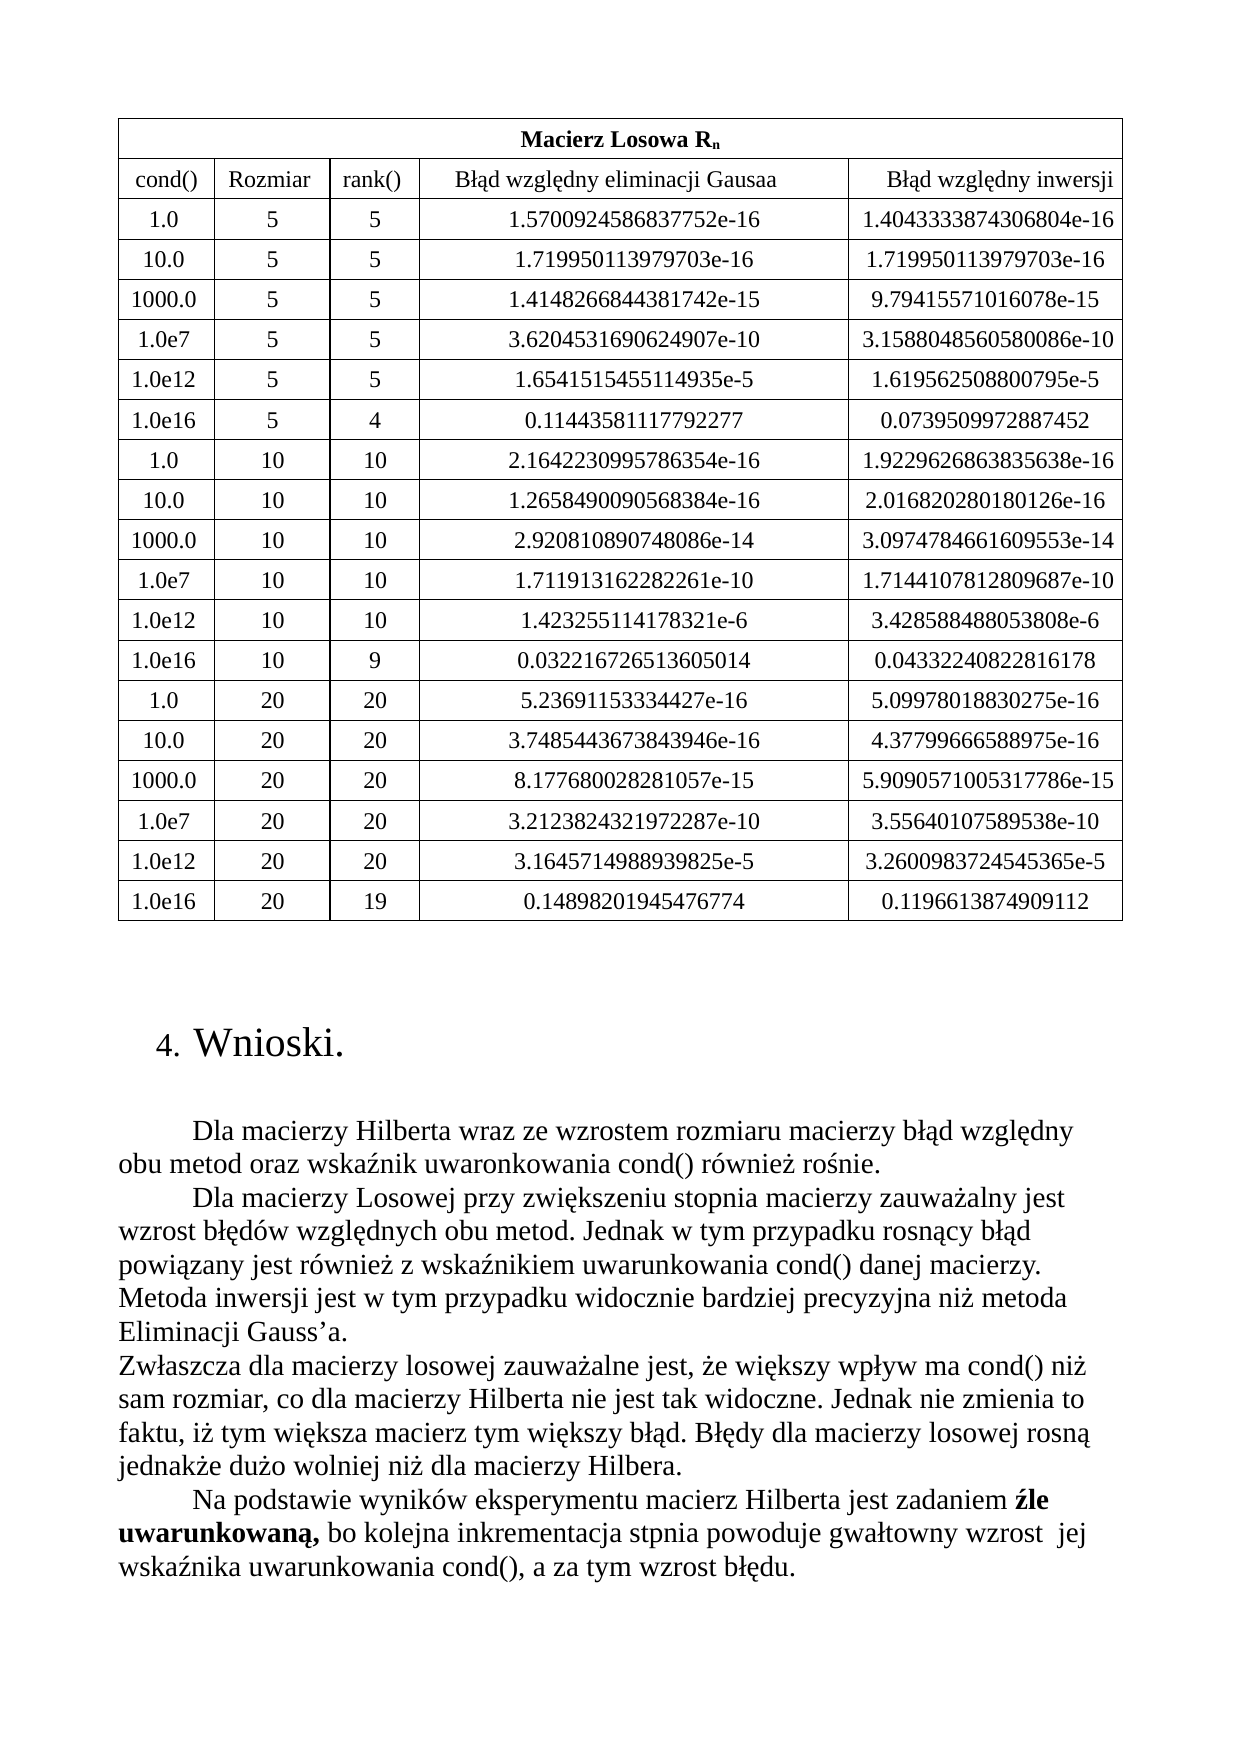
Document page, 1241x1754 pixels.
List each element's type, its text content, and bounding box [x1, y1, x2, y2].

table_cell 1.0e12 [119, 841, 214, 880]
table_cell 1.619562508800795e-5 [849, 360, 1122, 399]
table_cell 20 [331, 761, 419, 800]
table_cell cond() [119, 159, 214, 198]
table_cell 5 [331, 280, 419, 319]
table_cell 19 [331, 881, 419, 920]
table_cell 1.423255114178321e-6 [420, 600, 848, 639]
table_cell 20 [215, 761, 329, 800]
table_cell 20 [331, 841, 419, 880]
table_cell 0.1196613874909112 [849, 881, 1122, 920]
table_cell 20 [215, 721, 329, 760]
table_cell 10 [215, 520, 329, 559]
table_cell 1.0 [119, 440, 214, 479]
table_cell 10 [215, 560, 329, 599]
table_cell 1.719950113979703e-16 [849, 240, 1122, 278]
table_cell 9 [331, 641, 419, 679]
table_cell 5 [215, 240, 329, 278]
table_cell 0.14898201945476774 [420, 881, 848, 920]
table_cell 10 [331, 480, 419, 519]
table_cell 10 [331, 520, 419, 559]
table_cell 0.04332240822816178 [849, 641, 1122, 679]
table_cell 5 [215, 400, 329, 439]
table_cell 1.4148266844381742e-15 [420, 280, 848, 319]
table_cell 4 [331, 400, 419, 439]
table_cell 5 [215, 360, 329, 399]
table_cell 3.6204531690624907e-10 [420, 320, 848, 359]
table_cell 0.032216726513605014 [420, 641, 848, 679]
table_cell 2.016820280180126e-16 [849, 480, 1122, 519]
table_cell Błąd względny eliminacji Gausaa [420, 159, 848, 198]
table_cell 10.0 [119, 240, 214, 278]
table_cell 8.177680028281057e-15 [420, 761, 848, 800]
table_cell 2.1642230995786354e-16 [420, 440, 848, 479]
table_cell 1.5700924586837752e-16 [420, 199, 848, 238]
table_cell 10 [331, 560, 419, 599]
table_cell 5.23691153334427e-16 [420, 681, 848, 720]
table_cell 1.0e16 [119, 881, 214, 920]
table_cell 1.0 [119, 681, 214, 720]
table_cell 10.0 [119, 721, 214, 760]
table_cell 20 [215, 881, 329, 920]
table_cell Rozmiar [215, 159, 329, 198]
table_cell 1.7144107812809687e-10 [849, 560, 1122, 599]
table_cell 10 [215, 641, 329, 679]
table_cell 5 [331, 360, 419, 399]
table_cell 1.4043333874306804e-16 [849, 199, 1122, 238]
list Wnioski. [156, 1017, 1122, 1065]
table_cell 0.11443581117792277 [420, 400, 848, 439]
text Dla macierzy Hilberta wraz ze wzrostem rozmiaru macierzy błąd względny obu metod oraz wskaźnik uwaronkowania cond() również rośnie. [118, 1113, 1122, 1180]
table_cell 0.0739509972887452 [849, 400, 1122, 439]
table_cell 1000.0 [119, 761, 214, 800]
table_cell 3.2600983724545365e-5 [849, 841, 1122, 880]
table_cell 5 [331, 320, 419, 359]
table_cell 1000.0 [119, 520, 214, 559]
table_cell 20 [331, 801, 419, 840]
text Dla macierzy Losowej przy zwiększeniu stopnia macierzy zauważalny jest wzrost błędów względnych obu metod. Jednak w tym przypadku rosnący błąd powiązany jest również z wskaźnikiem uwarunkowania cond() danej macierzy. Metoda inwersji jest w tym przypadku widocznie bardziej precyzyjna niż metoda Eliminacji Gauss’a. [118, 1180, 1122, 1348]
table_cell 20 [331, 681, 419, 720]
table_cell 10 [331, 600, 419, 639]
table_cell 20 [215, 801, 329, 840]
text Na podstawie wyników eksperymentu macierz Hilberta jest zadaniem źle uwarunkowaną, bo kolejna inkrementacja stpnia powoduje gwałtowny wzrost jej wskaźnika uwarunkowania cond(), a za tym wzrost błędu. [118, 1482, 1122, 1582]
table_cell 3.0974784661609553e-14 [849, 520, 1122, 559]
table_cell rank() [331, 159, 419, 198]
table_cell 20 [215, 841, 329, 880]
table_cell 1.719950113979703e-16 [420, 240, 848, 278]
table_cell 1.2658490090568384e-16 [420, 480, 848, 519]
table_cell 3.428588488053808e-6 [849, 600, 1122, 639]
table_cell 1.0e12 [119, 600, 214, 639]
table_cell 5.09978018830275e-16 [849, 681, 1122, 720]
table_cell 1.0 [119, 199, 214, 238]
table_cell 1.711913162282261e-10 [420, 560, 848, 599]
table_cell 5 [215, 320, 329, 359]
table_cell 1.0e7 [119, 560, 214, 599]
table_cell 1.0e12 [119, 360, 214, 399]
table_cell 5 [215, 199, 329, 238]
table_cell 10 [215, 600, 329, 639]
table_cell 1.9229626863835638e-16 [849, 440, 1122, 479]
table_cell 3.1645714988939825e-5 [420, 841, 848, 880]
table_cell 5 [331, 240, 419, 278]
table_cell 5 [331, 199, 419, 238]
table_cell 1000.0 [119, 280, 214, 319]
table_cell 1.6541515455114935e-5 [420, 360, 848, 399]
table_cell 4.37799666588975e-16 [849, 721, 1122, 760]
table_cell 10 [215, 440, 329, 479]
table_cell 1.0e16 [119, 400, 214, 439]
table_cell 10.0 [119, 480, 214, 519]
table_cell 1.0e7 [119, 320, 214, 359]
table_cell 1.0e16 [119, 641, 214, 679]
table_cell 1.0e7 [119, 801, 214, 840]
table_cell Błąd względny inwersji [849, 159, 1122, 198]
table_cell 3.2123824321972287e-10 [420, 801, 848, 840]
table_cell 20 [331, 721, 419, 760]
table_cell 10 [331, 440, 419, 479]
table_cell 20 [215, 681, 329, 720]
table_cell 10 [215, 480, 329, 519]
table_cell 3.1588048560580086e-10 [849, 320, 1122, 359]
table_cell 2.920810890748086e-14 [420, 520, 848, 559]
table_header Macierz Losowa Rn [119, 119, 1122, 158]
table_cell 3.55640107589538e-10 [849, 801, 1122, 840]
table_cell 9.79415571016078e-15 [849, 280, 1122, 319]
table_cell 3.7485443673843946e-16 [420, 721, 848, 760]
text Zwłaszcza dla macierzy losowej zauważalne jest, że większy wpływ ma cond() niż sam rozmiar, co dla macierzy Hilberta nie jest tak widoczne. Jednak nie zmienia to faktu, iż tym większa macierz tym większy błąd. Błędy dla macierzy losowej rosną jednakże dużo wolniej niż dla macierzy Hilbera. [118, 1348, 1122, 1482]
table_cell 5.9090571005317786e-15 [849, 761, 1122, 800]
table_cell 5 [215, 280, 329, 319]
